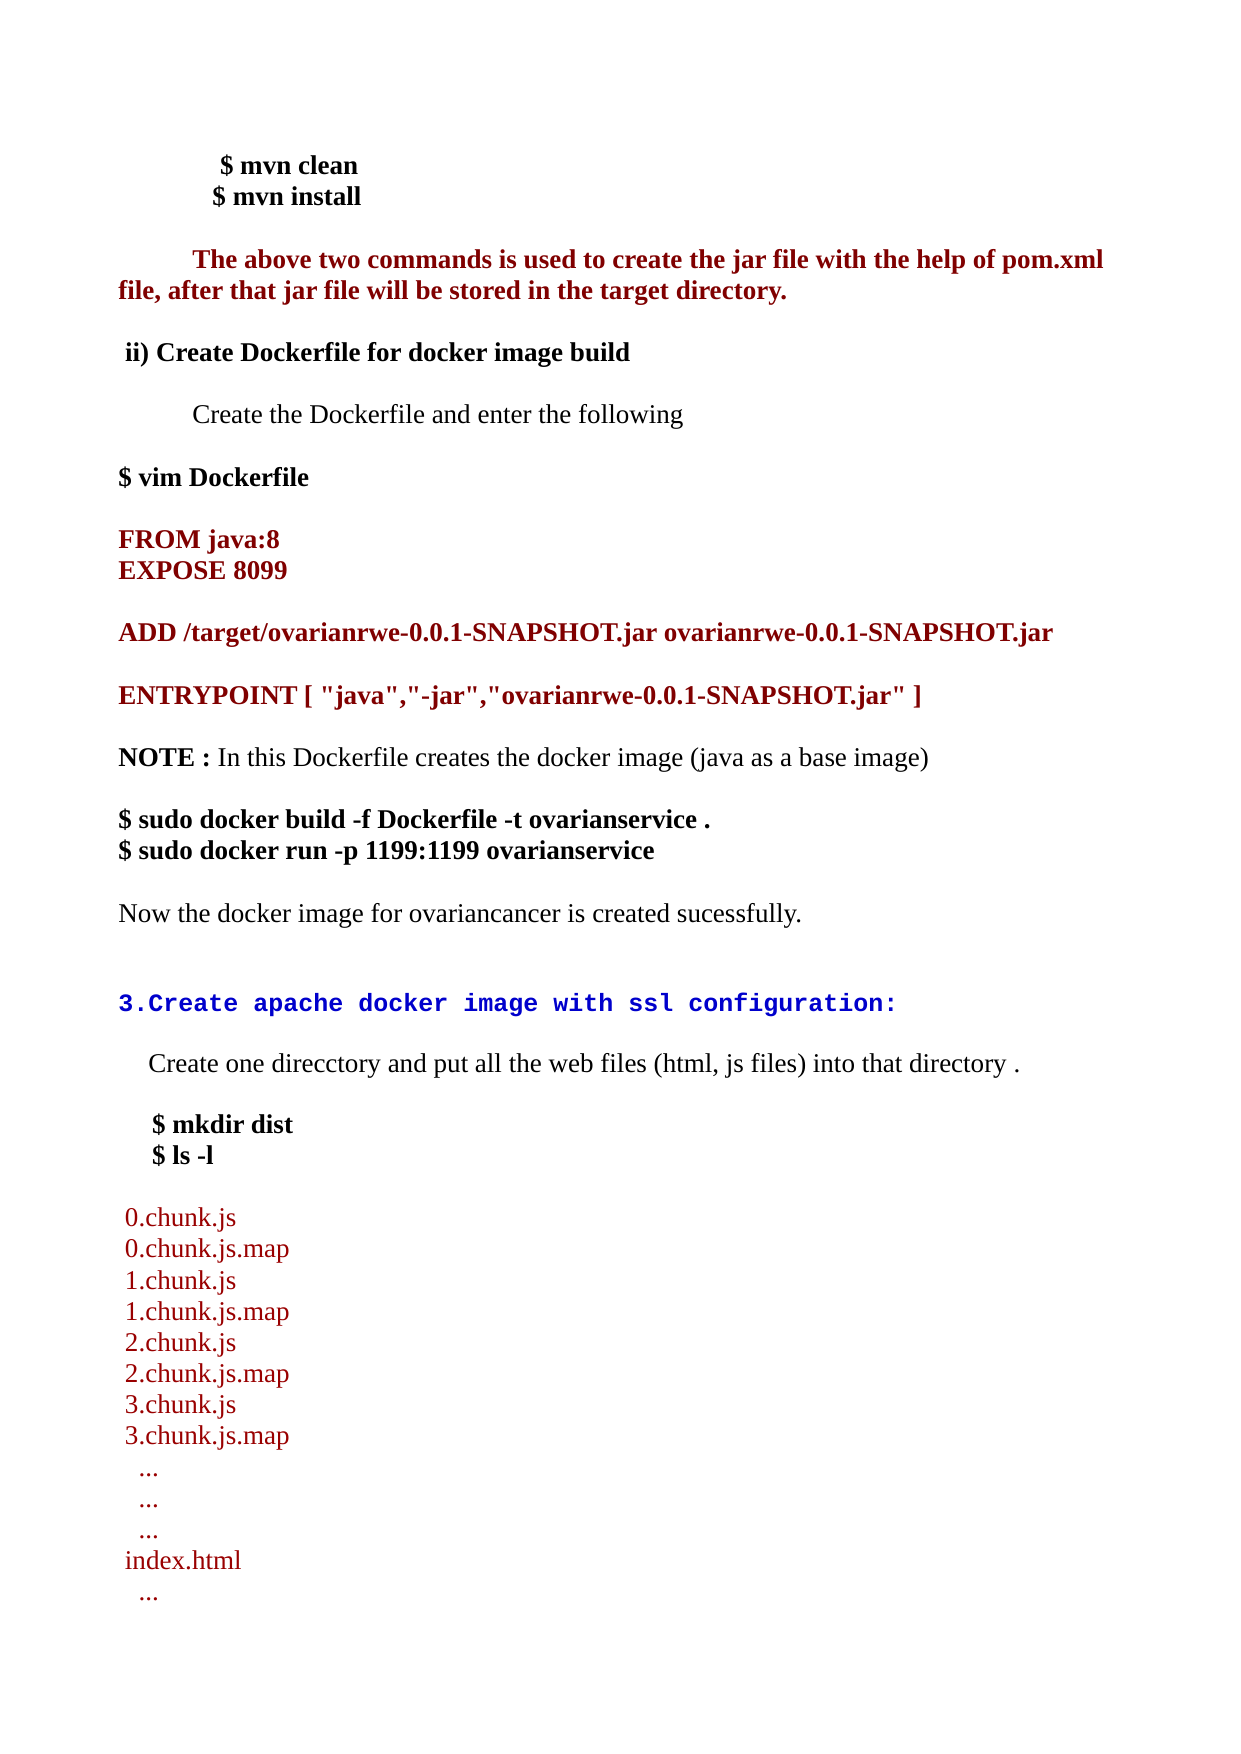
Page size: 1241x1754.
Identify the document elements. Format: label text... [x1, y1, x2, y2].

text 3.Create apache docker image with ssl configuration: [118, 990, 1122, 1018]
text ... [118, 1575, 1122, 1606]
text 3.chunk.js.map [118, 1419, 1122, 1451]
text index.html [118, 1544, 1122, 1575]
text $ mkdir dist [118, 1108, 1122, 1139]
text $ mvn install [118, 180, 1122, 212]
text $ ls -l [118, 1139, 1122, 1170]
text ii) Create Dockerfile for docker image build [118, 336, 1122, 367]
text Create the Dockerfile and enter the following [118, 398, 1122, 429]
text ... [118, 1482, 1122, 1513]
text 1.chunk.js.map [118, 1295, 1122, 1326]
text Create one direcctory and put all the web files (html, js files) into that directory . [118, 1047, 1122, 1080]
text The above two commands is used to create the jar file with the help of pom.xml file, after that jar file will be stored in the target directory. [118, 243, 1122, 305]
text Now the docker image for ovariancancer is created sucessfully. [118, 897, 1122, 928]
text 1.chunk.js [118, 1264, 1122, 1295]
text 2.chunk.js.map [118, 1357, 1122, 1388]
text $ sudo docker run -p 1199:1199 ovarianservice [118, 834, 1122, 866]
text EXPOSE 8099 [118, 554, 1122, 585]
text 2.chunk.js [118, 1326, 1122, 1357]
text $ vim Dockerfile [118, 461, 1122, 492]
text 3.chunk.js [118, 1388, 1122, 1419]
text NOTE : In this Dockerfile creates the docker image (java as a base image) [118, 741, 1122, 772]
text ... [118, 1451, 1122, 1482]
text FROM java:8 [118, 523, 1122, 554]
text $ sudo docker build -f Dockerfile -t ovarianservice . [118, 803, 1122, 834]
text $ mvn clean [118, 149, 1122, 180]
text 0.chunk.js.map [118, 1233, 1122, 1264]
text ADD /target/ovarianrwe-0.0.1-SNAPSHOT.jar ovarianrwe-0.0.1-SNAPSHOT.jar [118, 616, 1122, 648]
text ENTRYPOINT [ "java","-jar","ovarianrwe-0.0.1-SNAPSHOT.jar" ] [118, 679, 1122, 710]
text ... [118, 1513, 1122, 1544]
text 0.chunk.js [118, 1201, 1122, 1233]
